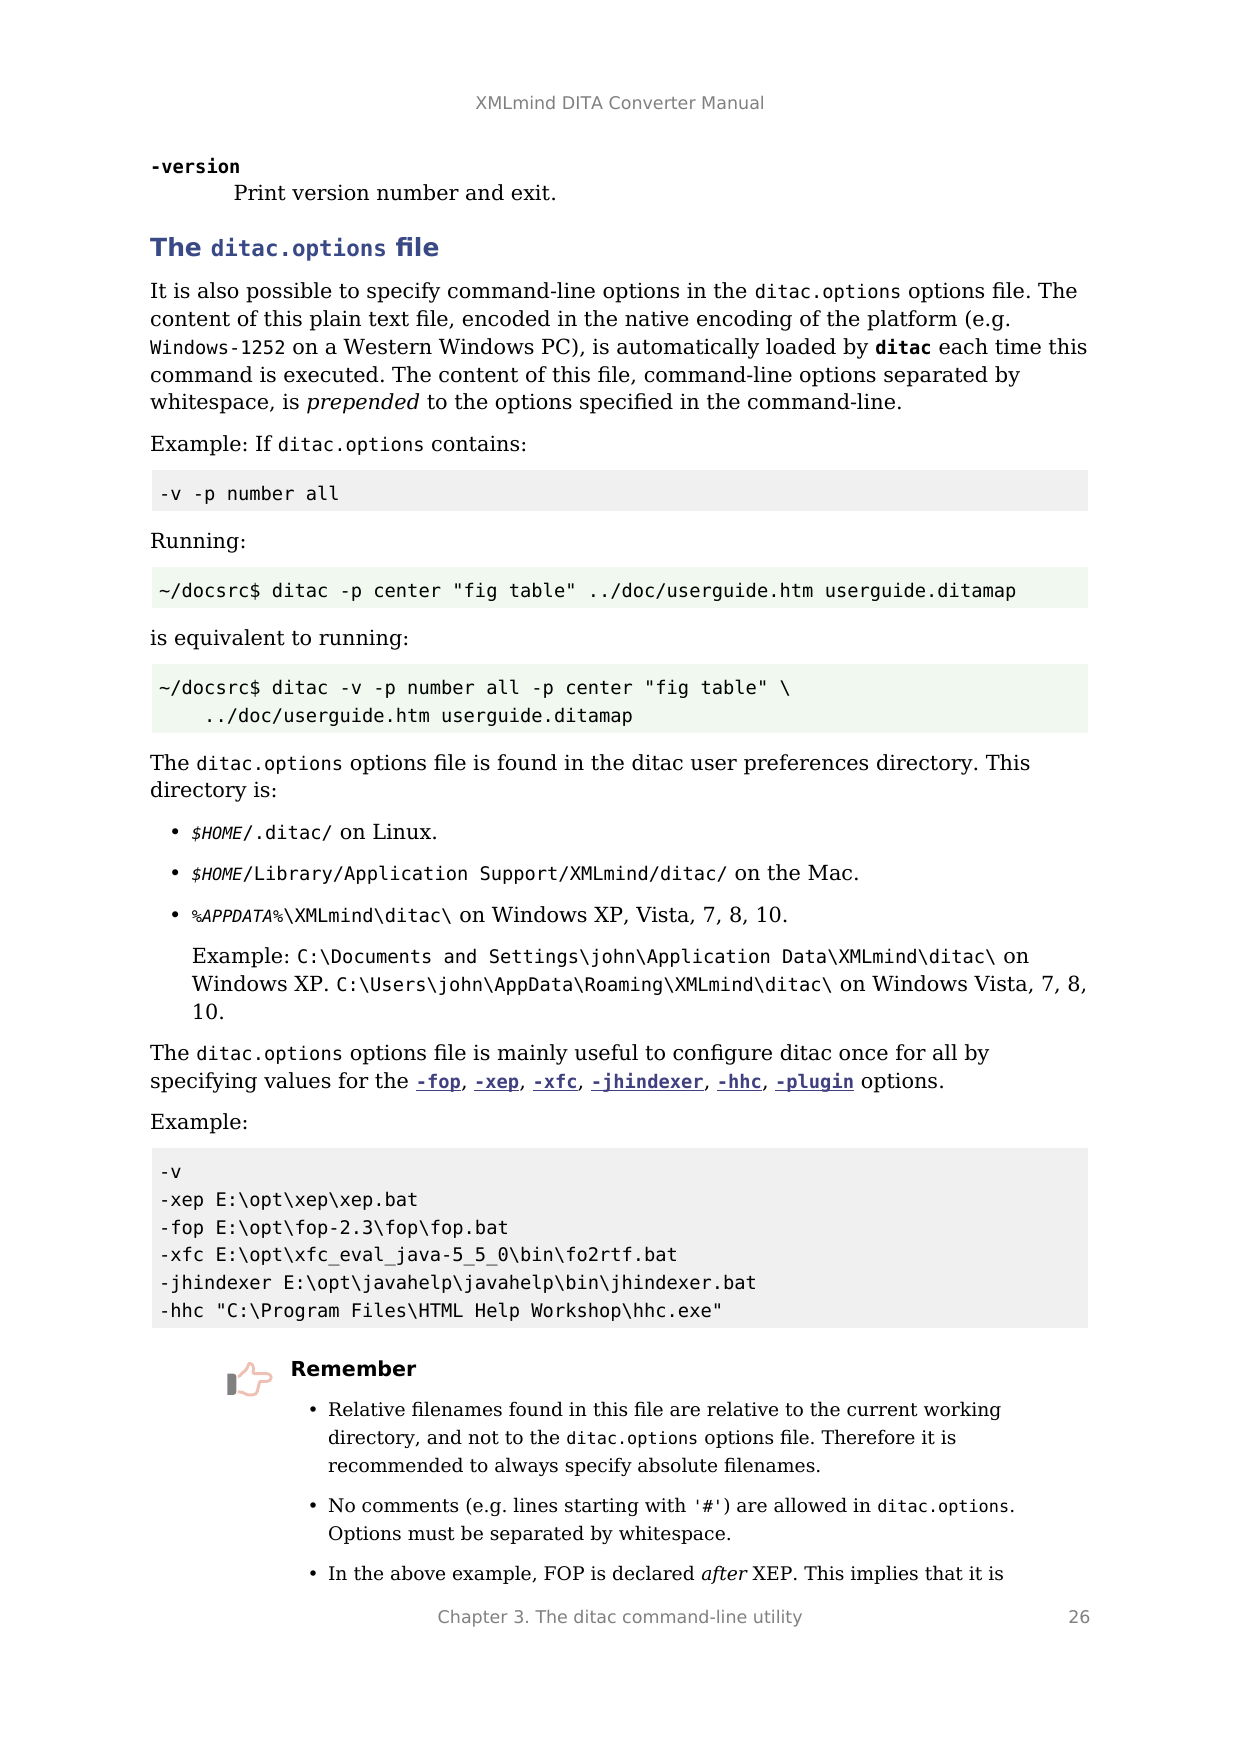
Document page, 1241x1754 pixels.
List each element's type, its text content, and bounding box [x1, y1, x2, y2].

table_header Remember Relative filenames found in this file are relative to the current working directory, and not to the ditac.options options file. Therefore it is recommended to always specify absolute filenames. No comments (e.g. lines starting with '#') are allowed in ditac.options. Options must be separated by whitespace. In the above example, FOP is declared after XEP. This implies that it is [290, 1356, 1015, 1584]
list $HOME/Library/Application Support/XMLmind/ditac/ on the Mac. [150, 858, 1090, 886]
text Running: [150, 525, 1090, 553]
list $HOME/.ditac/ on Linux. [150, 816, 1090, 844]
text Example: [150, 1107, 1090, 1134]
text Example: If ditac.options contains: [150, 428, 1090, 456]
text It is also possible to specify command-line options in the ditac.options options file. The content of this plain text file, encoded in the native encoding of the platform (e.g. Windows-1252 on a Western Windows PC), is automatically loaded by ditac each time this command is executed. The content of this file, command-line options separated by whitespace, is prepended to the options specified in the command-line. [150, 276, 1090, 414]
text is equivalent to running: [150, 622, 1090, 650]
text -v -p number all [152, 470, 1088, 511]
table_header [225, 1356, 290, 1584]
text ~/docsrc$ ditac -v -p number all -p center "fig table" \ ../doc/userguide.htm userguide.ditamap [152, 664, 1088, 733]
text Print version number and exit. [233, 178, 1090, 205]
text The ditac.options options file is mainly useful to configure ditac once for all by specifying values for the -fop, -xep, -xfc, -jhindexer, -hhc, -plugin options. [150, 1038, 1090, 1093]
text -v -xep E:\opt\xep\xep.bat -fop E:\opt\fop-2.3\fop\fop.bat -xfc E:\opt\xfc_eval_java-5_5_0\bin\fo2rtf.bat -jhindexer E:\opt\javahelp\javahelp\bin\jhindexer.bat -hhc "C:\Program Files\HTML Help Workshop\hhc.exe" [152, 1148, 1088, 1328]
text The ditac.options options file is found in the ditac user preferences directory. This directory is: [150, 747, 1090, 803]
list %APPDATA%\XMLmind\ditac\ on Windows XP, Vista, 7, 8, 10. [150, 899, 1090, 927]
text ~/docsrc$ ditac -p center "fig table" ../doc/userguide.htm userguide.ditamap [152, 567, 1088, 608]
text -version [150, 150, 1090, 178]
text The ditac.options file [150, 233, 1090, 262]
list Example: C:\Documents and Settings\john\Application Data\XMLmind\ditac\ on Windows XP. C:\Users\john\AppData\Roaming\XMLmind\ditac\ on Windows Vista, 7, 8, 10. [150, 941, 1090, 1024]
